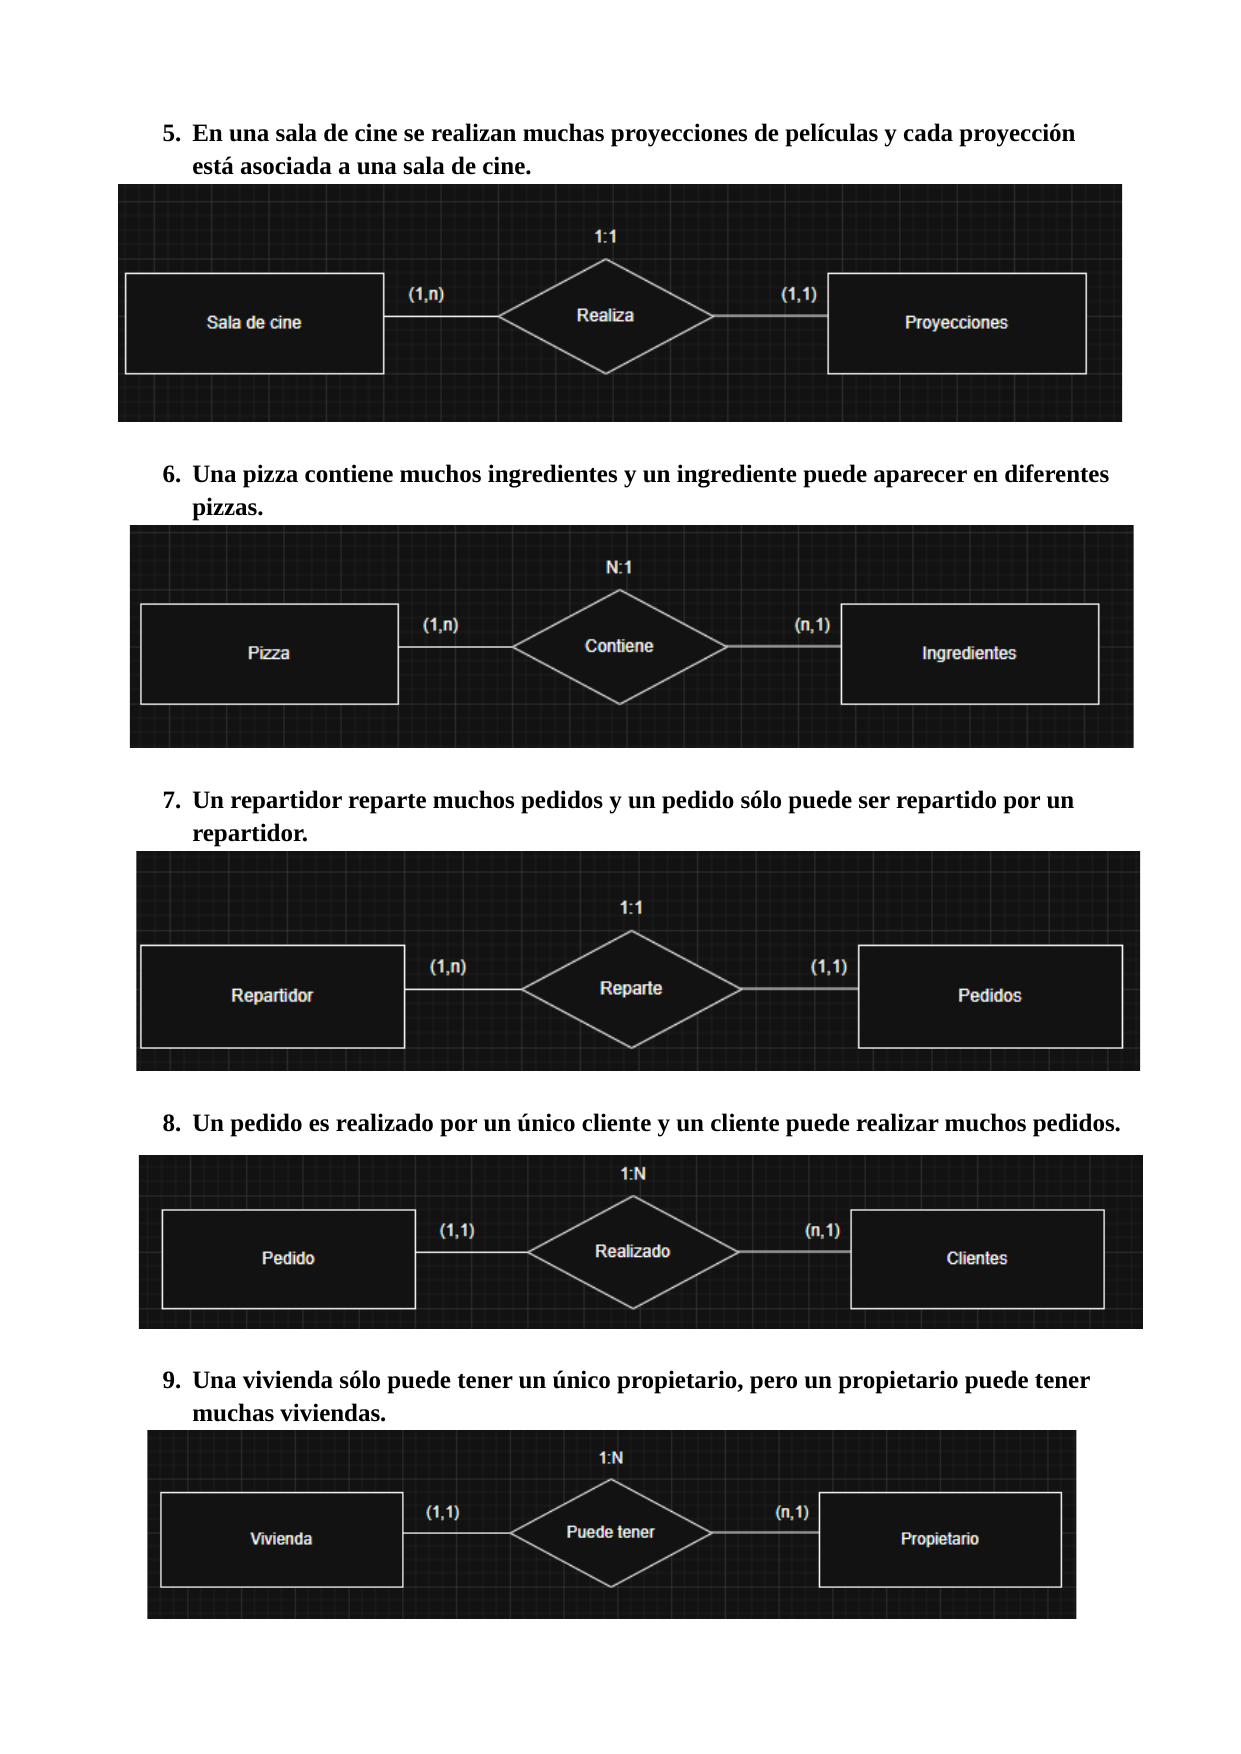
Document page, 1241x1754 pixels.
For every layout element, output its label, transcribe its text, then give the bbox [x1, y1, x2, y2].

picture [138, 1155, 1143, 1329]
list Una vivienda sólo puede tener un único propietario, pero un propietario puede tener muchas viviendas. [162, 1366, 1122, 1427]
list Una pizza contiene muchos ingredientes y un ingrediente puede aparecer en diferentes pizzas. [162, 459, 1122, 521]
list Un repartidor reparte muchos pedidos y un pedido sólo puede ser repartido por un repartidor. [162, 785, 1122, 847]
picture [118, 184, 1123, 422]
picture [147, 1430, 1077, 1619]
list En una sala de cine se realizan muchas proyecciones de películas y cada proyección está asociada a una sala de cine. [162, 118, 1122, 180]
picture [129, 525, 1134, 748]
list Un pedido es realizado por un único cliente y un cliente puede realizar muchos pedidos. [162, 1108, 1122, 1137]
picture [136, 851, 1141, 1071]
